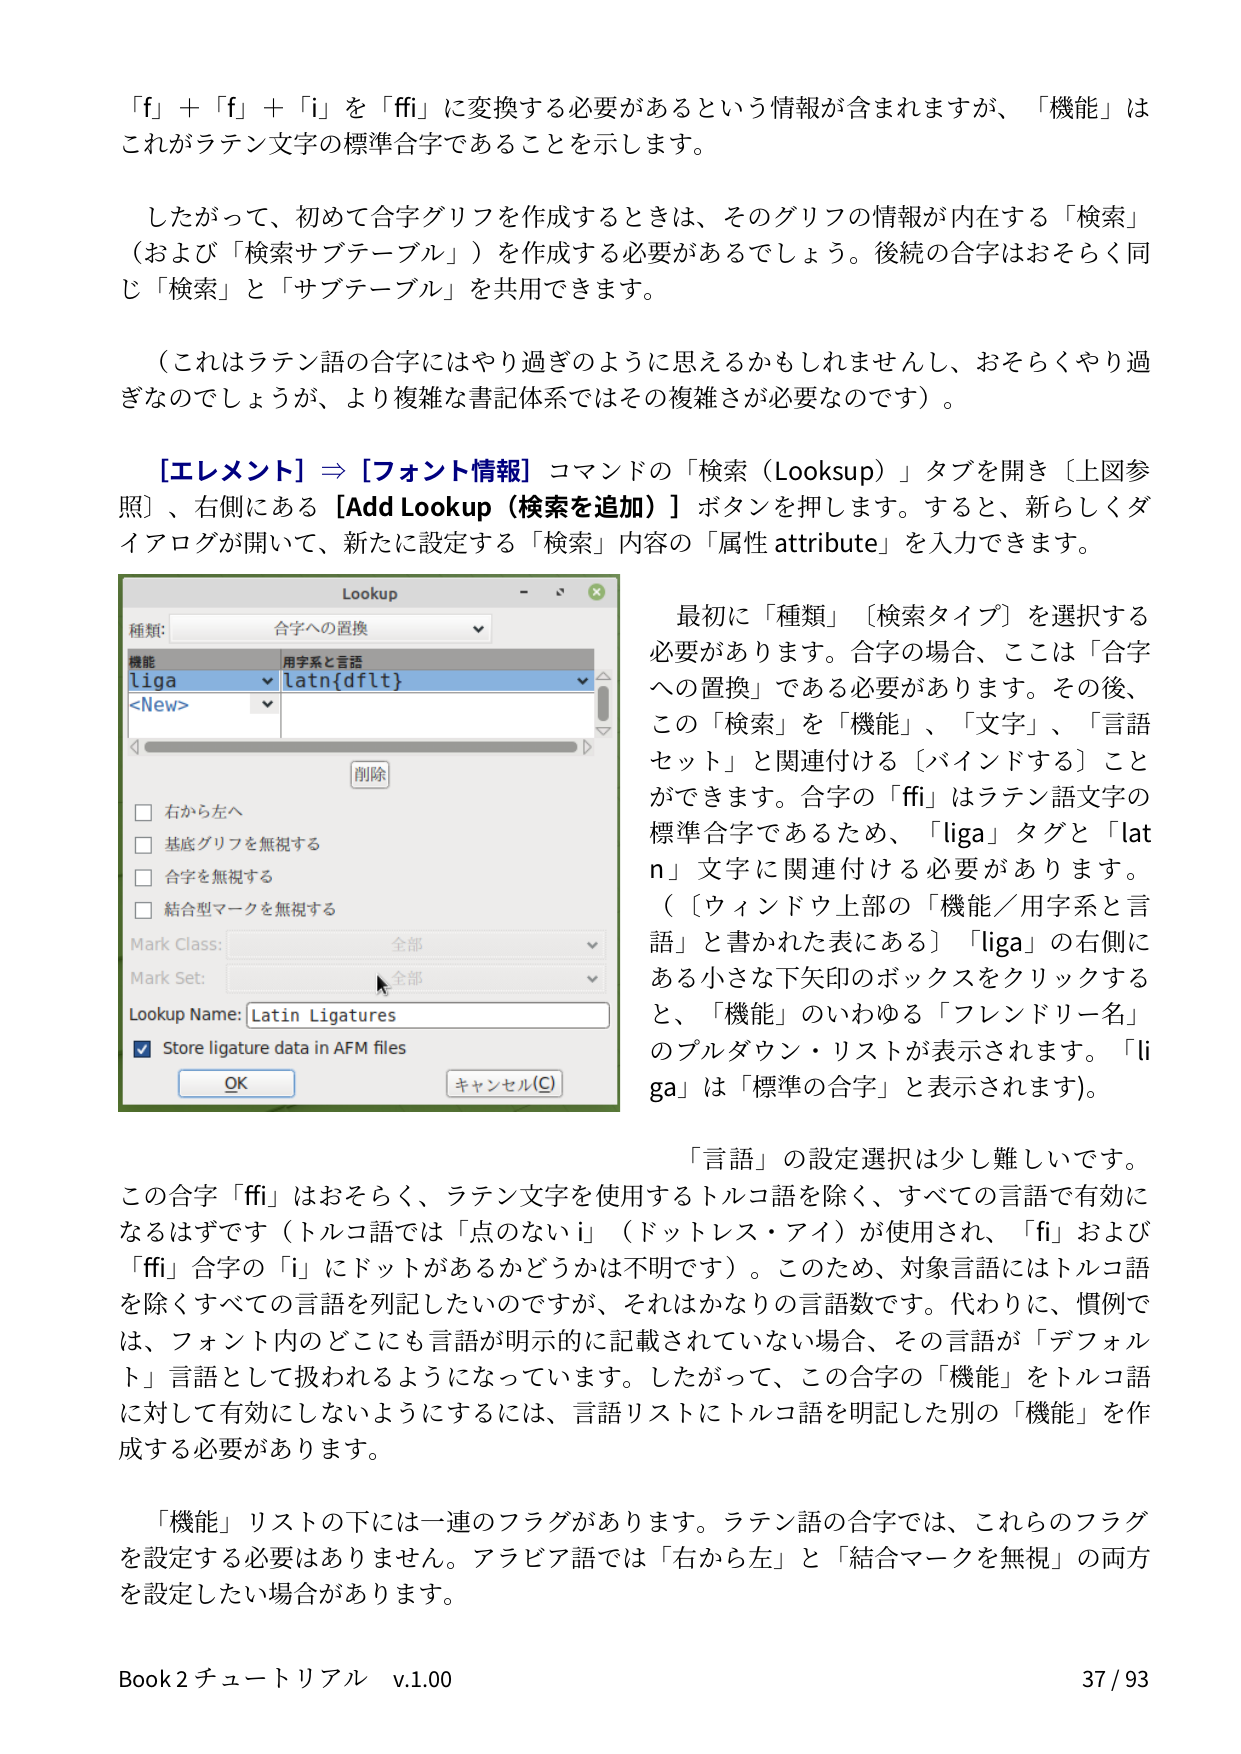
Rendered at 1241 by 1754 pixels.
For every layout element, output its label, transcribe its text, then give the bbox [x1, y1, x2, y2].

text 「機能」リストの下には一連のフラグがあります。ラテン語の合字では、これらのフラグを設定する必要はありません。アラビア語では「右から左」と「結合マークを無視」の両方を設定したい場合があります。 [118, 1481, 1152, 1611]
text 「言語」の設定選択は少し難しいです。 この合字「ffi」はおそらく、ラテン文字を使用するトルコ語を除く、すべての言語で有効になるはずです（トルコ語では「点のない i」（ドットレス・アイ）が使用され、「fi」および「ffi」合字の「i」にドットがあるかどうかは不明です）。このため、対象言語にはトルコ語を除くすべての言語を列記したいのですが、それはかなりの言語数です。代わりに、慣例では、フォント内のどこにも言語が明示的に記載されていない場合、その言語が「デフォルト」言語として扱われるようになっています。したがって、この合字の「機能」をトルコ語に対して有効にしないようにするには、言語リストにトルコ語を明記した別の「機能」を作成する必要があります。 [118, 1118, 1152, 1466]
text 「f」＋「f」＋「i」を「ffi」に変換する必要があるという情報が含まれますが、「機能」はこれがラテン文字の標準合字であることを示します。 [118, 88, 1152, 161]
text したがって、初めて合字グリフを作成するときは、そのグリフの情報が内在する「検索」（および「検索サブテーブル」）を作成する必要があるでしょう。後続の合字はおそらく同じ「検索」と「サブテーブル」を共用できます。 [118, 176, 1152, 306]
text ［エレメント］⇒［フォント情報］コマンドの「検索（Looksup）」タブを開き〔上図参照〕、右側にある［Add Lookup（検索を追加）］ボタンを押します。すると、新らしくダイアログが開いて、新たに設定する「検索」内容の「属性 attribute」を入力できます。 [118, 429, 1152, 560]
text （これはラテン語の合字にはやり過ぎのように思えるかもしれませんし、おそらくやり過ぎなのでしょうが、より複雑な書記体系ではその複雑さが必要なのです）。 [118, 321, 1152, 415]
text 最初に「種類」〔検索タイプ〕を選択する必要があります。合字の場合、ここは「合字への置換」である必要があります。その後、この「検索」を「機能」、「文字」、「言語セット」と関連付ける〔バインドする〕ことができます。合字の「ffi」はラテン語文字の標準合字であるため、「liga」タグと「latn」文字に関連付ける必要があります。（〔ウィンドウ上部の「機能／用字系と言語」と書かれた表にある〕「liga」の右側にある小さな下矢印のボックスをクリックすると、「機能」のいわゆる「フレンドリー名」のプルダウン・リストが表示されます。「liga」は「標準の合字」と表示されます)。 [621, 574, 1152, 1103]
picture [118, 574, 621, 1112]
